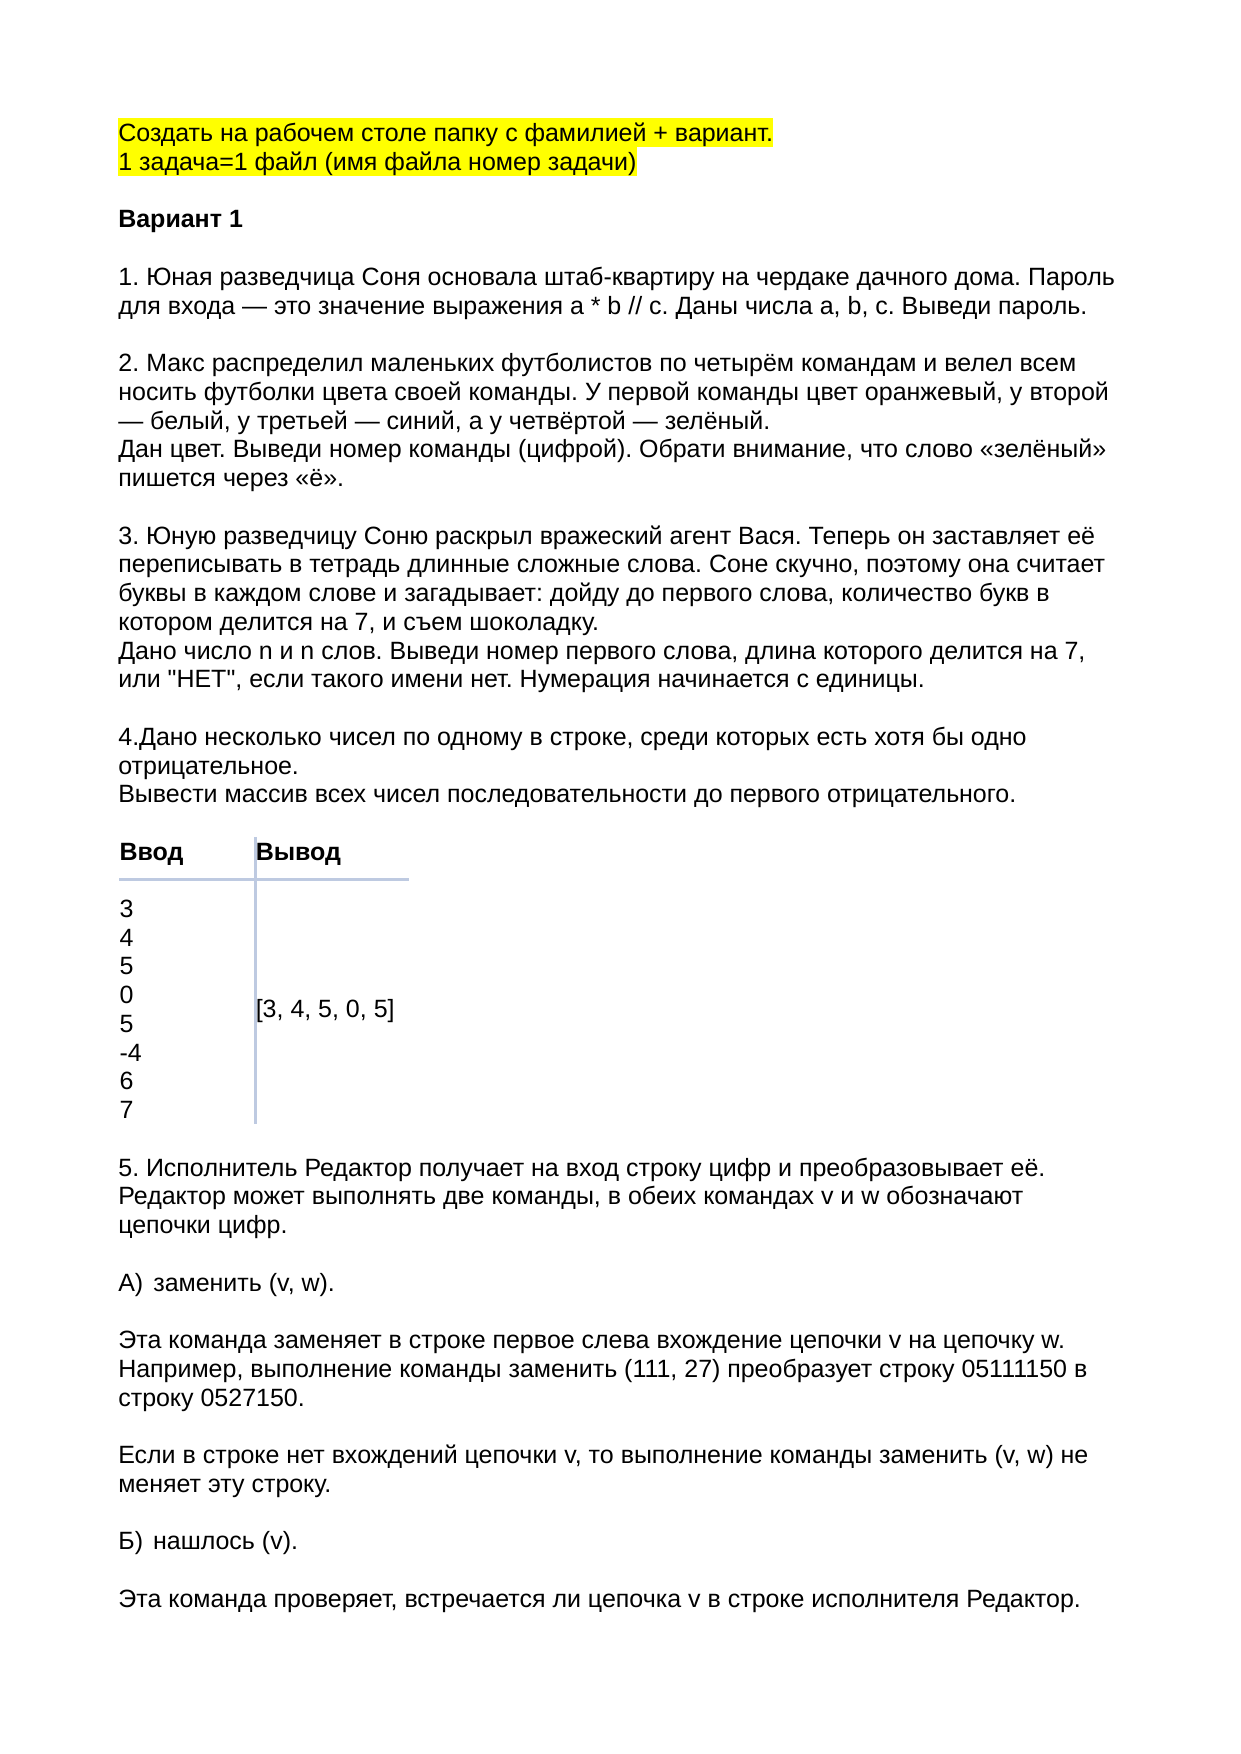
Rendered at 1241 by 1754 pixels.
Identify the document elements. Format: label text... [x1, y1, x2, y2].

text Дано число n и n слов. Выведи номер первого слова, длина которого делится на 7, или "НЕТ", если такого имени нет. Нумерация начинается с единицы. [118, 636, 1122, 693]
table_cell 3 4 5 0 5 -4 6 7 [119, 881, 254, 1124]
text Вариант 1 [118, 204, 1122, 233]
text 1. Юная разведчица Соня основала штаб-квартиру на чердаке дачного дома. Пароль для входа — это значение выражения a * b // c. Даны числа a, b, c. Выведи пароль. [118, 262, 1122, 319]
table_header Вывод [257, 837, 409, 878]
text 5. Исполнитель Редактор получает на вход строку цифр и преобразовывает её. Редактор может выполнять две команды, в обеих командах v и w обозначают цепочки цифр. А) заменить (v, w). Эта команда заменяет в строке первое слева вхождение цепочки v на цепочку w. Например, выполнение команды заменить (111, 27) преобразует строку 05111150 в строку 0527150. Если в строке нет вхождений цепочки v, то выполнение команды заменить (v, w) не меняет эту строку. Б) нашлось (v). Эта команда проверяет, встречается ли цепочка v в строке исполнителя Редактор. [118, 1152, 1122, 1612]
table_header Ввод [119, 837, 254, 878]
text 3. Юную разведчицу Соню раскрыл вражеский агент Вася. Теперь он заставляет её переписывать в тетрадь длинные сложные слова. Соне скучно, поэтому она считает буквы в каждом слове и загадывает: дойду до первого слова, количество букв в котором делится на 7, и съем шоколадку. [118, 521, 1122, 636]
text Дан цвет. Выведи номер команды (цифрой). Обрати внимание, что слово «зелёный» пишется через «ё». [118, 434, 1122, 492]
table_cell [3, 4, 5, 0, 5] [257, 881, 409, 1124]
text 2. Макс распределил маленьких футболистов по четырём командам и велел всем носить футболки цвета своей команды. У первой команды цвет оранжевый, у второй — белый, у третьей — синий, а у четвёртой — зелёный. [118, 348, 1122, 434]
text 1 задача=1 файл (имя файла номер задачи) [118, 147, 1122, 176]
text Создать на рабочем столе папку с фамилией + вариант. [118, 118, 1122, 147]
text 4.Дано несколько чисел по одному в строке, среди которых есть хотя бы одно отрицательное. [118, 722, 1122, 779]
text Вывести массив всех чисел последовательности до первого отрицательного. [118, 779, 1122, 808]
